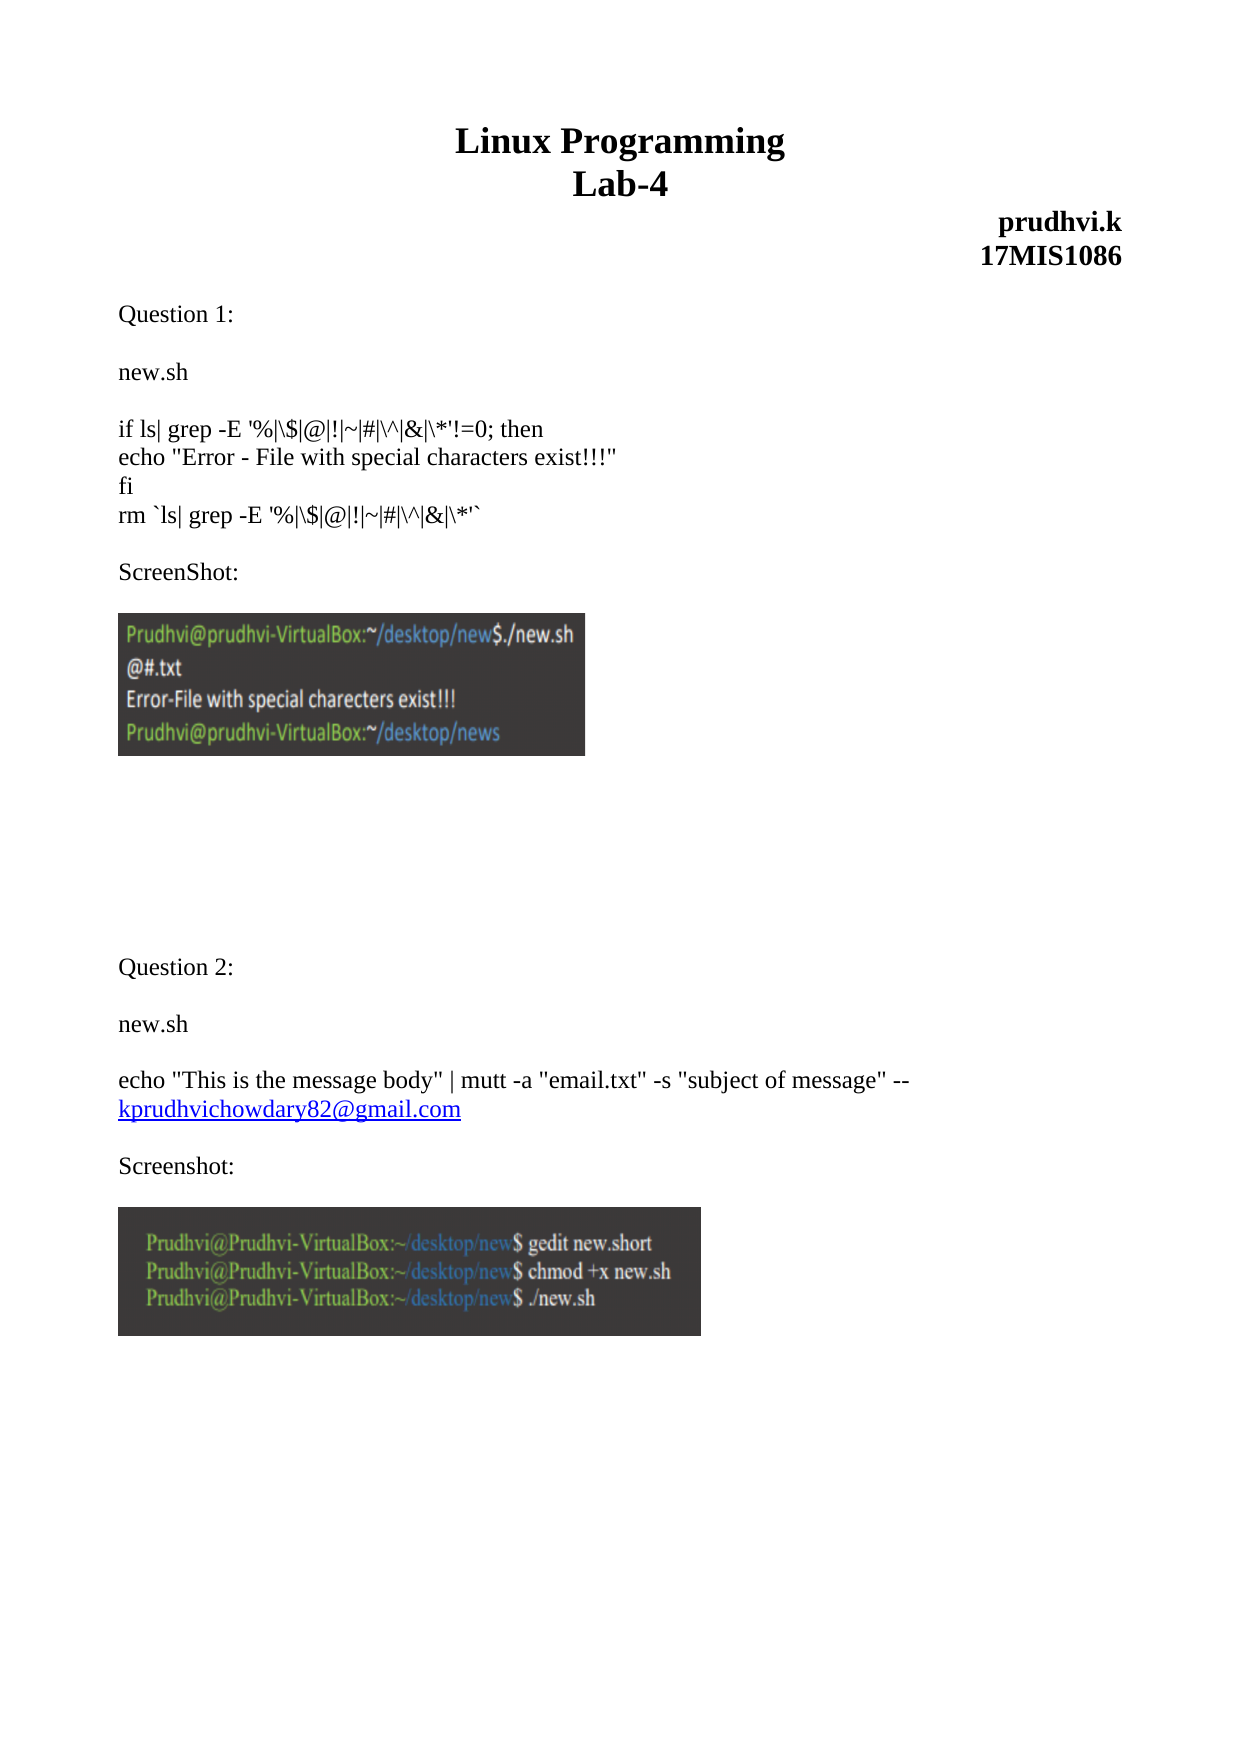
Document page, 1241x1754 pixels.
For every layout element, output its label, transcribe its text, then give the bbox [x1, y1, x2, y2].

text echo "Error - File with special characters exist!!!" [118, 442, 1122, 471]
text Linux Programming [118, 118, 1122, 161]
text Question 2: [118, 952, 1122, 981]
text rm `ls| grep -E '%|\$|@|!|~|#|\^|&|\*'` [118, 500, 1122, 529]
text 17MIS1086 [118, 238, 1122, 271]
text new.sh [118, 1009, 1122, 1037]
text ScreenShot: [118, 557, 1122, 586]
text Question 1: [118, 299, 1122, 328]
text fi [118, 471, 1122, 500]
text prudhvi.k [118, 204, 1122, 238]
text Screenshot: [118, 1151, 1122, 1180]
text new.sh [118, 357, 1122, 386]
text echo "This is the message body" | mutt -a "email.txt" -s "subject of message" -- kprudhvichowdary82@gmail.com [118, 1065, 1122, 1123]
text if ls| grep -E '%|\$|@|!|~|#|\^|&|\*'!=0; then [118, 414, 1122, 442]
text Lab-4 [118, 161, 1122, 204]
